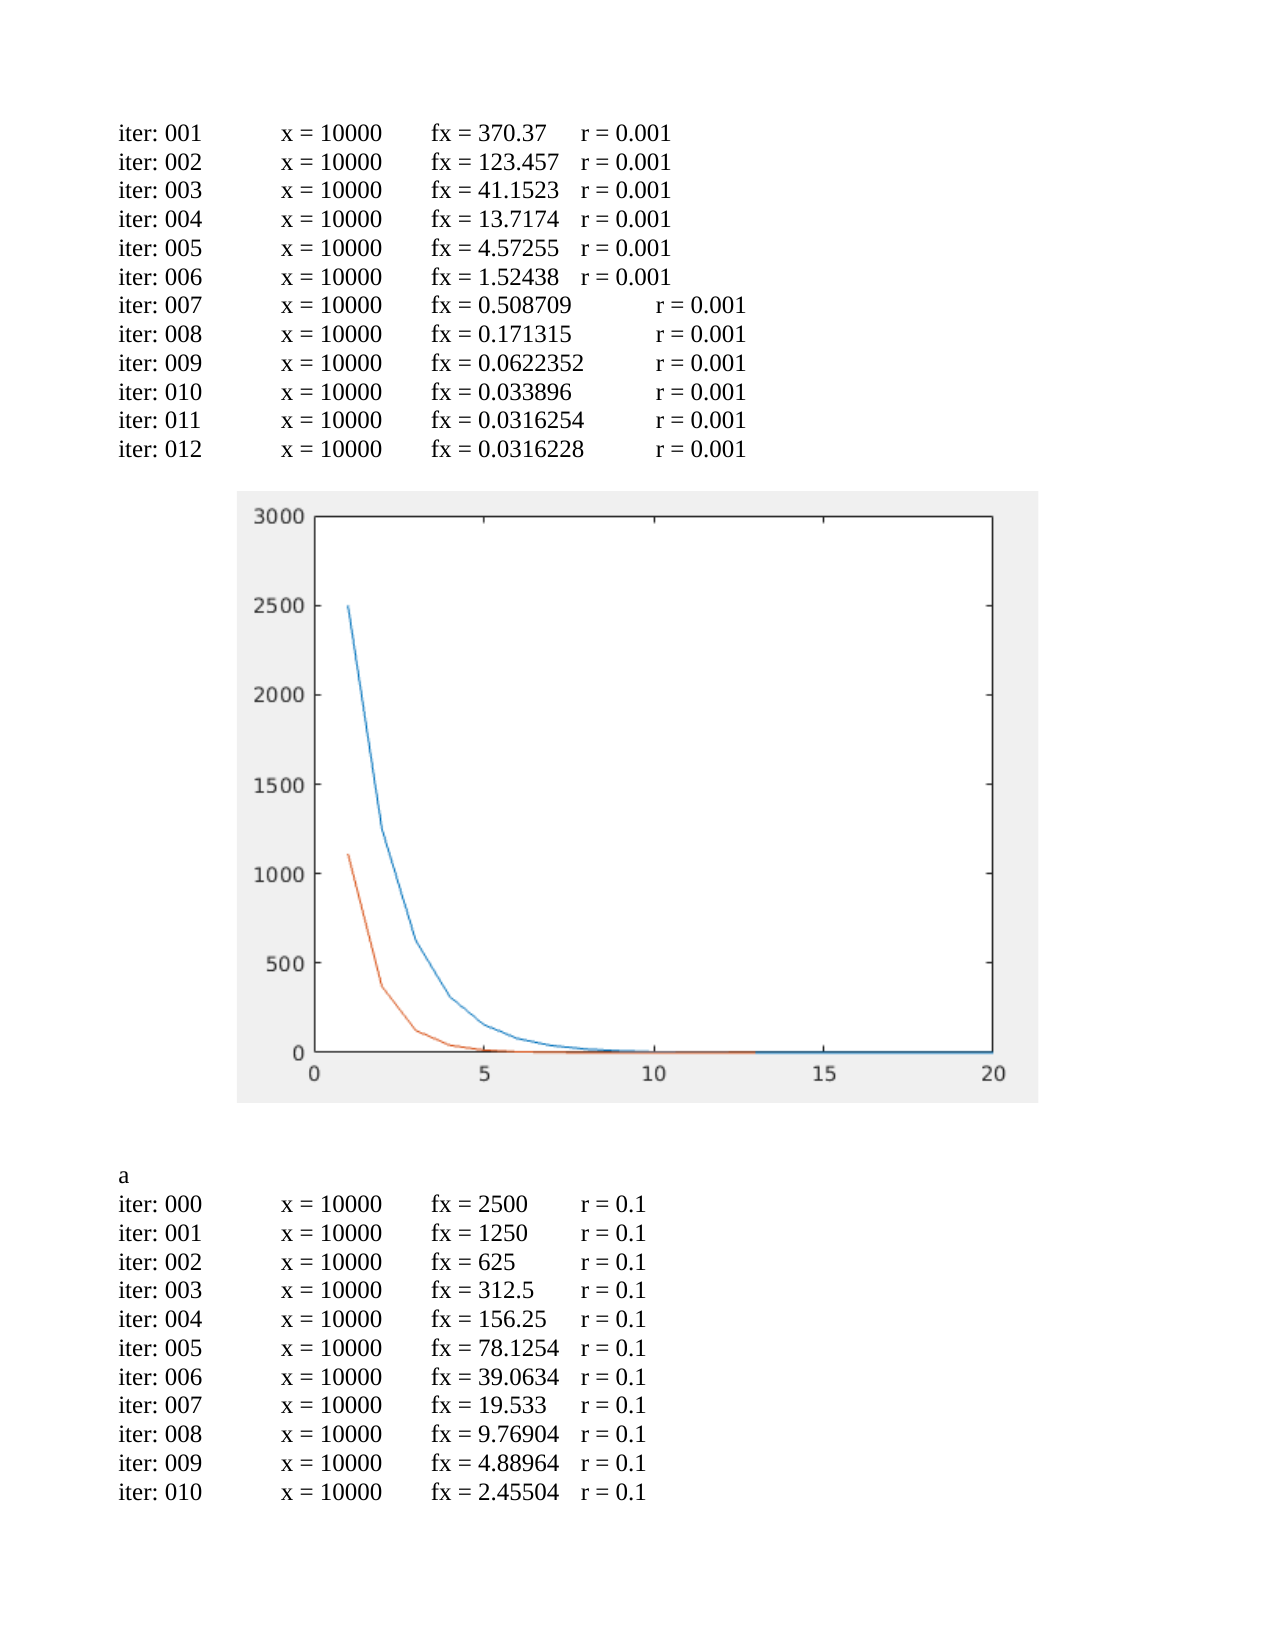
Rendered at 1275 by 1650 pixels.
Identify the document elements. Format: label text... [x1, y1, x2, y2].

text iter: 009 x = 10000 fx = 0.0622352 r = 0.001 [118, 348, 1157, 377]
text iter: 003 x = 10000 fx = 41.1523 r = 0.001 [118, 176, 1157, 204]
text iter: 010 x = 10000 fx = 0.033896 r = 0.001 [118, 377, 1157, 406]
text iter: 005 x = 10000 fx = 78.1254 r = 0.1 [118, 1333, 1157, 1362]
text iter: 012 x = 10000 fx = 0.0316228 r = 0.001 [118, 434, 1157, 463]
text iter: 011 x = 10000 fx = 0.0316254 r = 0.001 [118, 406, 1157, 434]
text iter: 007 x = 10000 fx = 19.533 r = 0.1 [118, 1390, 1157, 1419]
text a [118, 1160, 1157, 1189]
text iter: 007 x = 10000 fx = 0.508709 r = 0.001 [118, 291, 1157, 319]
picture [236, 491, 1039, 1103]
text iter: 004 x = 10000 fx = 13.7174 r = 0.001 [118, 204, 1157, 233]
text iter: 009 x = 10000 fx = 4.88964 r = 0.1 [118, 1448, 1157, 1477]
text iter: 006 x = 10000 fx = 1.52438 r = 0.001 [118, 262, 1157, 291]
text iter: 004 x = 10000 fx = 156.25 r = 0.1 [118, 1304, 1157, 1333]
text iter: 001 x = 10000 fx = 370.37 r = 0.001 [118, 118, 1157, 147]
text iter: 000 x = 10000 fx = 2500 r = 0.1 [118, 1189, 1157, 1218]
text iter: 005 x = 10000 fx = 4.57255 r = 0.001 [118, 233, 1157, 262]
text iter: 008 x = 10000 fx = 0.171315 r = 0.001 [118, 319, 1157, 348]
text iter: 010 x = 10000 fx = 2.45504 r = 0.1 [118, 1477, 1157, 1505]
text iter: 006 x = 10000 fx = 39.0634 r = 0.1 [118, 1362, 1157, 1390]
text iter: 001 x = 10000 fx = 1250 r = 0.1 [118, 1218, 1157, 1247]
text iter: 008 x = 10000 fx = 9.76904 r = 0.1 [118, 1419, 1157, 1448]
text iter: 002 x = 10000 fx = 625 r = 0.1 [118, 1247, 1157, 1275]
text iter: 003 x = 10000 fx = 312.5 r = 0.1 [118, 1275, 1157, 1304]
text iter: 002 x = 10000 fx = 123.457 r = 0.001 [118, 147, 1157, 176]
